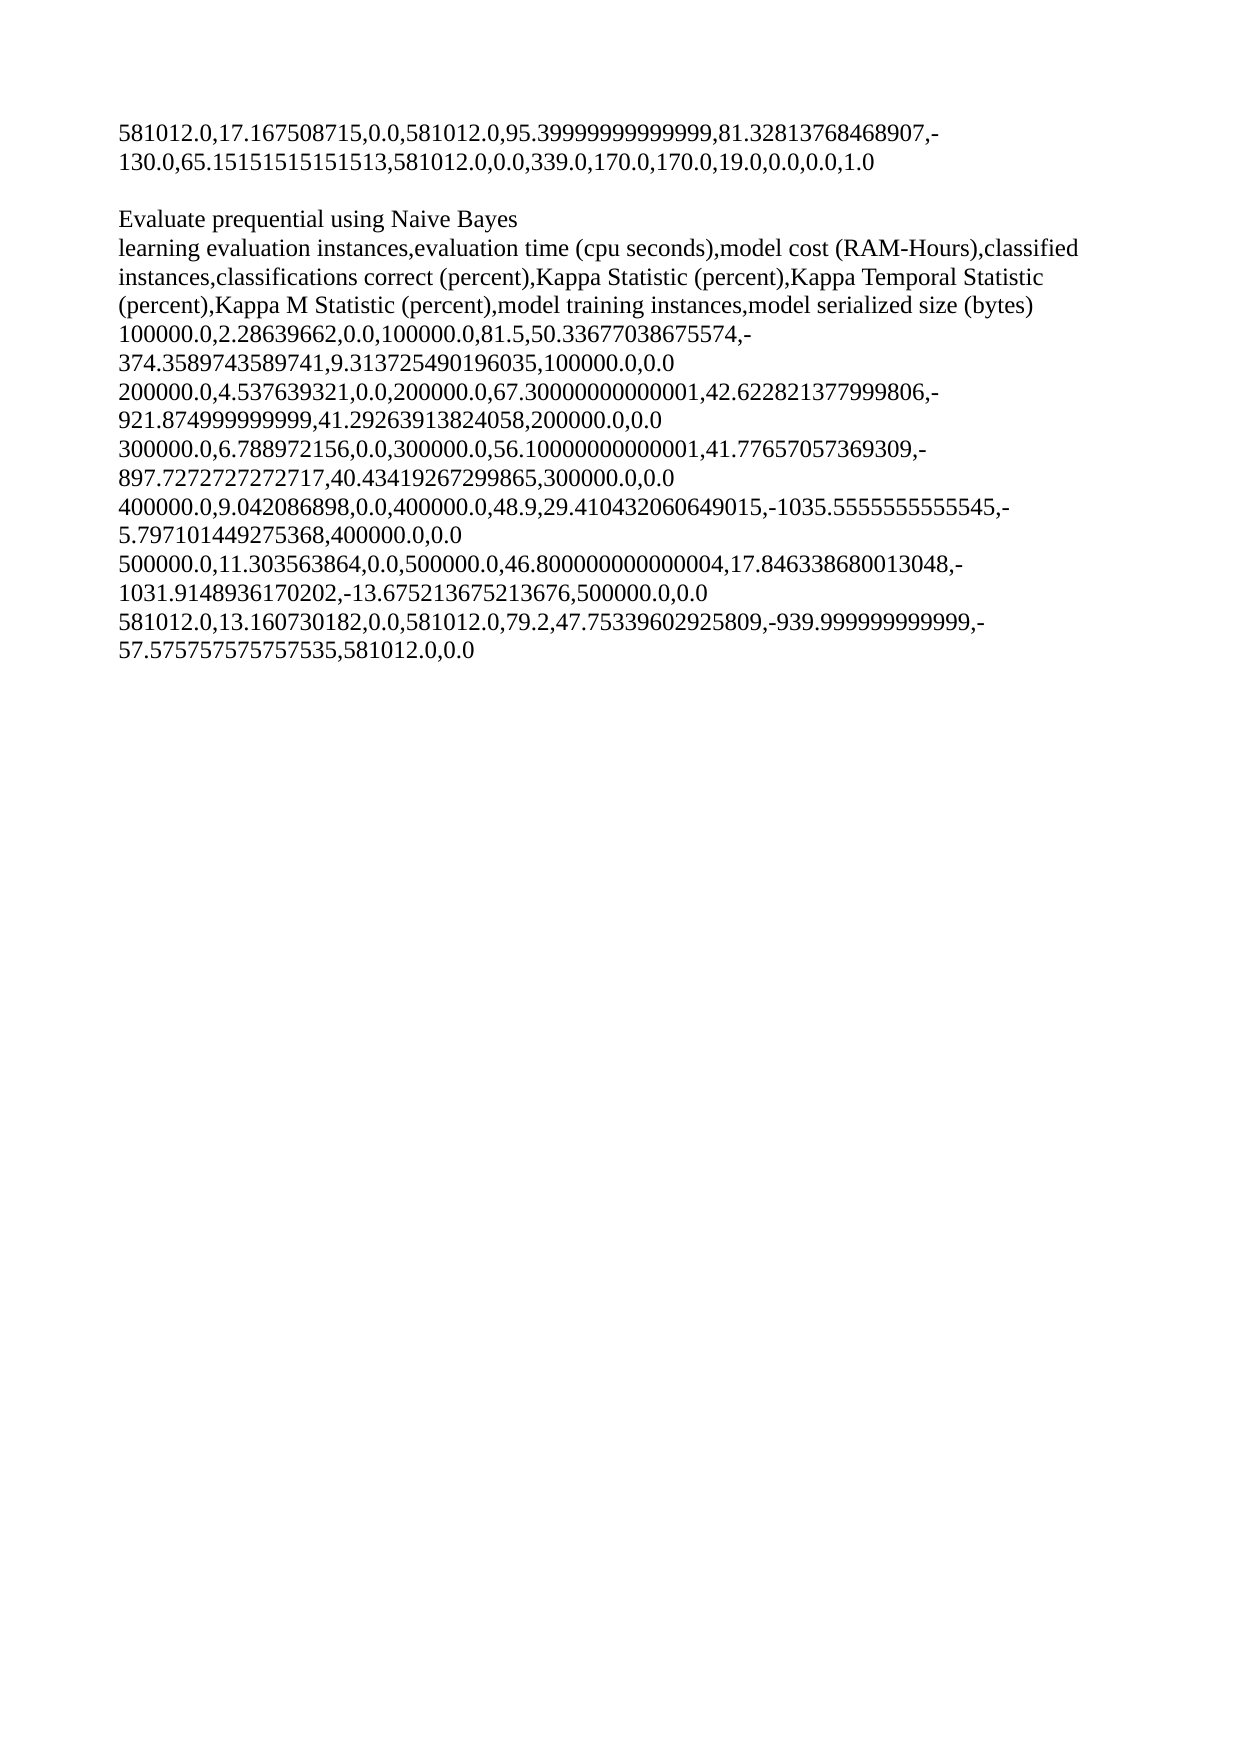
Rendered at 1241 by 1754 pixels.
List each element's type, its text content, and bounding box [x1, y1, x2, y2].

text 100000.0,2.28639662,0.0,100000.0,81.5,50.33677038675574,-374.3589743589741,9.313725490196035,100000.0,0.0 [118, 319, 1122, 377]
text 400000.0,9.042086898,0.0,400000.0,48.9,29.410432060649015,-1035.5555555555545,-5.797101449275368,400000.0,0.0 [118, 492, 1122, 549]
text learning evaluation instances,evaluation time (cpu seconds),model cost (RAM-Hours),classified instances,classifications correct (percent),Kappa Statistic (percent),Kappa Temporal Statistic (percent),Kappa M Statistic (percent),model training instances,model serialized size (bytes) [118, 233, 1122, 319]
text 581012.0,13.160730182,0.0,581012.0,79.2,47.75339602925809,-939.999999999999,-57.575757575757535,581012.0,0.0 [118, 607, 1122, 664]
text 581012.0,17.167508715,0.0,581012.0,95.39999999999999,81.32813768468907,-130.0,65.15151515151513,581012.0,0.0,339.0,170.0,170.0,19.0,0.0,0.0,1.0 [118, 118, 1122, 176]
text 500000.0,11.303563864,0.0,500000.0,46.800000000000004,17.846338680013048,-1031.9148936170202,-13.675213675213676,500000.0,0.0 [118, 549, 1122, 607]
text 300000.0,6.788972156,0.0,300000.0,56.10000000000001,41.77657057369309,-897.7272727272717,40.43419267299865,300000.0,0.0 [118, 434, 1122, 492]
text 200000.0,4.537639321,0.0,200000.0,67.30000000000001,42.622821377999806,-921.874999999999,41.29263913824058,200000.0,0.0 [118, 377, 1122, 434]
text Evaluate prequential using Naive Bayes [118, 204, 1122, 233]
